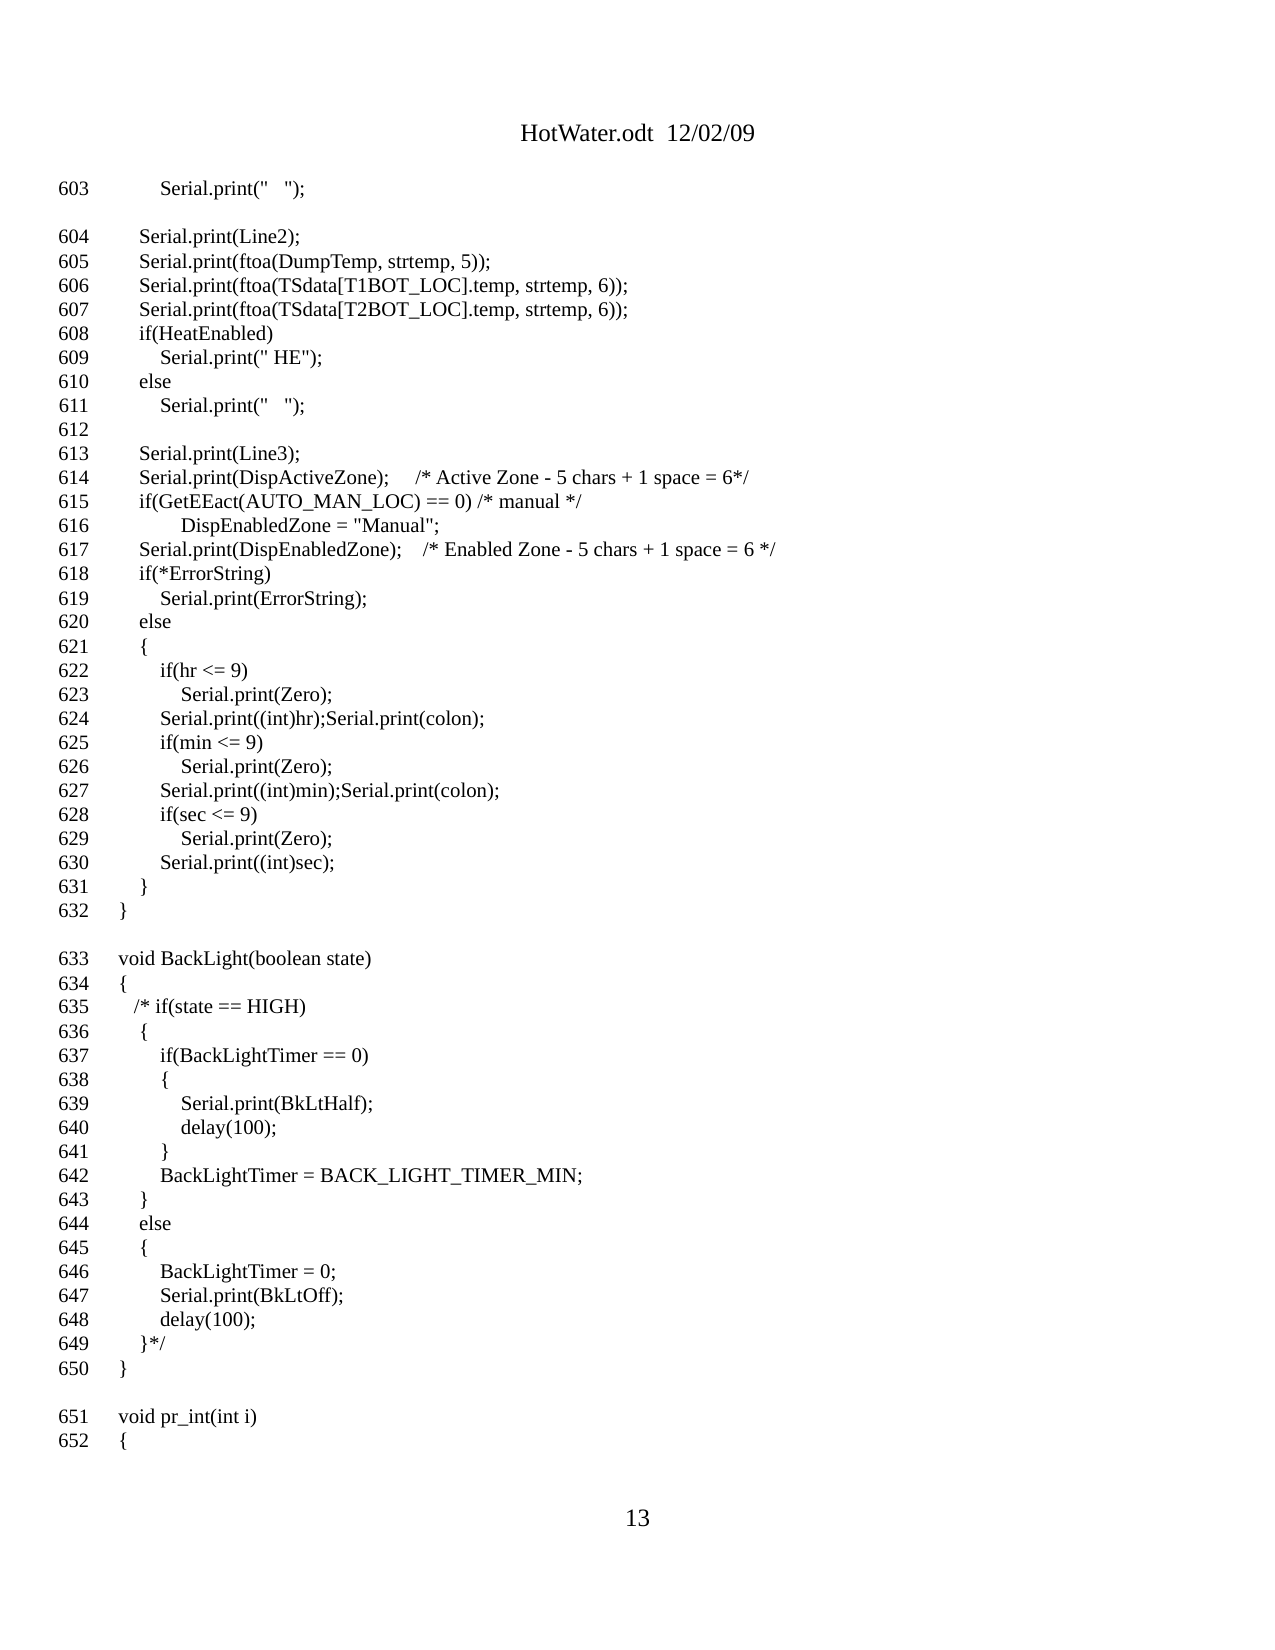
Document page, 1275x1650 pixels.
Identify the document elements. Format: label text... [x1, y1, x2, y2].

text { [118, 1067, 1157, 1091]
text BackLightTimer = 0; [118, 1259, 1157, 1283]
text } [118, 874, 1157, 898]
text } [118, 1139, 1157, 1163]
text } [118, 898, 1157, 922]
text delay(100); [118, 1307, 1157, 1331]
text } [118, 1355, 1157, 1379]
text { [118, 633, 1157, 658]
text delay(100); [118, 1115, 1157, 1139]
text Serial.print(ftoa(TSdata[T2BOT_LOC].temp, strtemp, 6)); [118, 297, 1157, 321]
text void BackLight(boolean state) [118, 946, 1157, 970]
text /* if(state == HIGH) [118, 994, 1157, 1018]
text else [118, 609, 1157, 633]
text Serial.print(Zero); [118, 754, 1157, 778]
text if(hr <= 9) [118, 658, 1157, 682]
text { [118, 1018, 1157, 1043]
text }*/ [118, 1331, 1157, 1355]
text if(min <= 9) [118, 730, 1157, 754]
text if(HeatEnabled) [118, 321, 1157, 345]
text Serial.print((int)hr);Serial.print(colon); [118, 706, 1157, 730]
text Serial.print(" "); [118, 393, 1157, 417]
text Serial.print(Line2); [118, 224, 1157, 248]
text Serial.print(ftoa(DumpTemp, strtemp, 5)); [118, 248, 1157, 273]
text else [118, 369, 1157, 393]
text Serial.print((int)sec); [118, 850, 1157, 874]
text BackLightTimer = BACK_LIGHT_TIMER_MIN; [118, 1163, 1157, 1187]
text Serial.print(Zero); [118, 682, 1157, 706]
text Serial.print(ftoa(TSdata[T1BOT_LOC].temp, strtemp, 6)); [118, 273, 1157, 297]
text else [118, 1211, 1157, 1235]
text if(*ErrorString) [118, 561, 1157, 585]
text Serial.print(BkLtHalf); [118, 1091, 1157, 1115]
text Serial.print(" "); [118, 176, 1157, 200]
text { [118, 970, 1157, 994]
text { [118, 1235, 1157, 1259]
text if(GetEEact(AUTO_MAN_LOC) == 0) /* manual */ [118, 489, 1157, 513]
text if(sec <= 9) [118, 802, 1157, 826]
text Serial.print((int)min);Serial.print(colon); [118, 778, 1157, 802]
text } [118, 1187, 1157, 1211]
text Serial.print(DispEnabledZone); /* Enabled Zone - 5 chars + 1 space = 6 */ [118, 537, 1157, 561]
text if(BackLightTimer == 0) [118, 1043, 1157, 1067]
text { [118, 1428, 1157, 1452]
text Serial.print(Zero); [118, 826, 1157, 850]
text void pr_int(int i) [118, 1403, 1157, 1428]
text Serial.print(BkLtOff); [118, 1283, 1157, 1307]
text Serial.print(DispActiveZone); /* Active Zone - 5 chars + 1 space = 6*/ [118, 465, 1157, 489]
text DispEnabledZone = "Manual"; [118, 513, 1157, 537]
text Serial.print(ErrorString); [118, 585, 1157, 609]
text Serial.print(" HE"); [118, 345, 1157, 369]
text Serial.print(Line3); [118, 441, 1157, 465]
